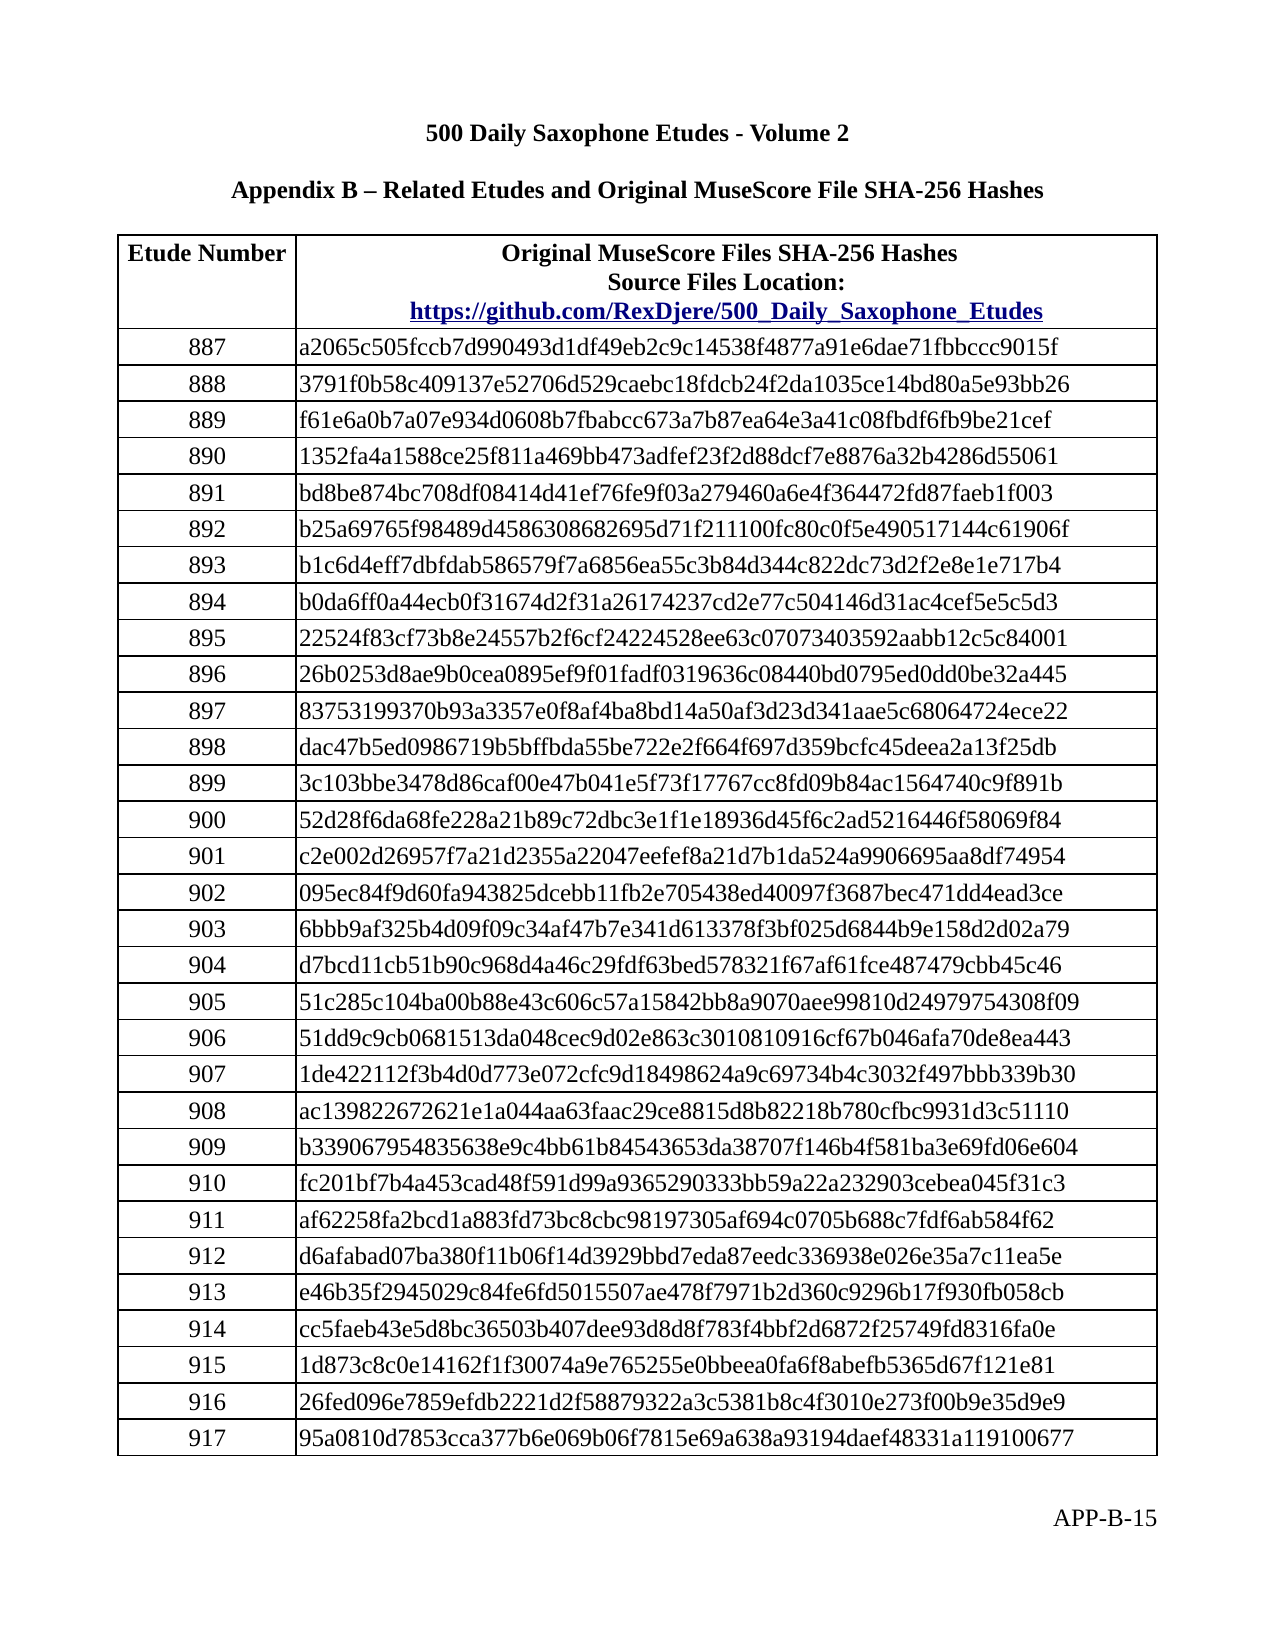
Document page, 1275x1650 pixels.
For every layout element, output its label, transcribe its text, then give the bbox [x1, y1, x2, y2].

table_cell 915 [119, 1347, 295, 1382]
table_cell 914 [119, 1311, 295, 1346]
table_cell f61e6a0b7a07e934d0608b7fbabcc673a7b87ea64e3a41c08fbdf6fb9be21cef [297, 402, 1156, 437]
table_cell 897 [119, 693, 295, 728]
table_cell 907 [119, 1056, 295, 1091]
table_cell 910 [119, 1166, 295, 1200]
table_cell 1d873c8c0e14162f1f30074a9e765255e0bbeea0fa6f8abefb5365d67f121e81 [297, 1347, 1156, 1382]
table_cell 892 [119, 511, 295, 546]
table_cell 917 [119, 1420, 295, 1455]
table_cell b25a69765f98489d4586308682695d71f211100fc80c0f5e490517144c61906f [297, 511, 1156, 546]
table_cell 888 [119, 366, 295, 400]
table_cell 890 [119, 438, 295, 473]
table_cell bd8be874bc708df08414d41ef76fe9f03a279460a6e4f364472fd87faeb1f003 [297, 475, 1156, 509]
table_cell 3c103bbe3478d86caf00e47b041e5f73f17767cc8fd09b84ac1564740c9f891b [297, 766, 1156, 800]
table_cell 916 [119, 1384, 295, 1418]
table_cell 22524f83cf73b8e24557b2f6cf24224528ee63c07073403592aabb12c5c84001 [297, 620, 1156, 655]
table_cell 95a0810d7853cca377b6e069b06f7815e69a638a93194daef48331a119100677 [297, 1420, 1156, 1455]
table_cell 898 [119, 729, 295, 764]
table_cell 887 [119, 329, 295, 364]
table_cell 26b0253d8ae9b0cea0895ef9f01fadf0319636c08440bd0795ed0dd0be32a445 [297, 657, 1156, 691]
table_cell 905 [119, 984, 295, 1018]
table_cell c2e002d26957f7a21d2355a22047eefef8a21d7b1da524a9906695aa8df74954 [297, 838, 1156, 873]
table_cell dac47b5ed0986719b5bffbda55be722e2f664f697d359bcfc45deea2a13f25db [297, 729, 1156, 764]
table_cell 912 [119, 1238, 295, 1273]
table_cell 896 [119, 657, 295, 691]
table_cell 6bbb9af325b4d09f09c34af47b7e341d613378f3bf025d6844b9e158d2d02a79 [297, 911, 1156, 946]
table_cell 911 [119, 1202, 295, 1237]
table_cell 26fed096e7859efdb2221d2f58879322a3c5381b8c4f3010e273f00b9e35d9e9 [297, 1384, 1156, 1418]
table_cell 894 [119, 584, 295, 618]
table_cell 899 [119, 766, 295, 800]
table_cell 52d28f6da68fe228a21b89c72dbc3e1f1e18936d45f6c2ad5216446f58069f84 [297, 802, 1156, 837]
table_cell 895 [119, 620, 295, 655]
table_cell a2065c505fccb7d990493d1df49eb2c9c14538f4877a91e6dae71fbbccc9015f [297, 329, 1156, 364]
table_cell 904 [119, 947, 295, 982]
table_cell 891 [119, 475, 295, 509]
table_cell b1c6d4eff7dbfdab586579f7a6856ea55c3b84d344c822dc73d2f2e8e1e717b4 [297, 547, 1156, 582]
table_cell fc201bf7b4a453cad48f591d99a9365290333bb59a22a232903cebea045f31c3 [297, 1166, 1156, 1200]
table_cell 906 [119, 1020, 295, 1055]
table_cell 095ec84f9d60fa943825dcebb11fb2e705438ed40097f3687bec471dd4ead3ce [297, 875, 1156, 909]
table_header Etude Number [119, 236, 295, 328]
table_cell ac139822672621e1a044aa63faac29ce8815d8b82218b780cfbc9931d3c51110 [297, 1093, 1156, 1127]
table_cell d7bcd11cb51b90c968d4a46c29fdf63bed578321f67af61fce487479cbb45c46 [297, 947, 1156, 982]
table_cell cc5faeb43e5d8bc36503b407dee93d8d8f783f4bbf2d6872f25749fd8316fa0e [297, 1311, 1156, 1346]
table_cell 903 [119, 911, 295, 946]
table_cell 1352fa4a1588ce25f811a469bb473adfef23f2d88dcf7e8876a32b4286d55061 [297, 438, 1156, 473]
table_header Original MuseScore Files SHA-256 Hashes Source Files Location: https://github.com/RexDjere/500_Daily_Saxophone_Etudes [297, 236, 1156, 328]
table_cell 902 [119, 875, 295, 909]
table_cell 51dd9c9cb0681513da048cec9d02e863c3010810916cf67b046afa70de8ea443 [297, 1020, 1156, 1055]
table_cell 908 [119, 1093, 295, 1127]
table_cell 3791f0b58c409137e52706d529caebc18fdcb24f2da1035ce14bd80a5e93bb26 [297, 366, 1156, 400]
table_cell 913 [119, 1275, 295, 1309]
table_cell b0da6ff0a44ecb0f31674d2f31a26174237cd2e77c504146d31ac4cef5e5c5d3 [297, 584, 1156, 618]
table_cell e46b35f2945029c84fe6fd5015507ae478f7971b2d360c9296b17f930fb058cb [297, 1275, 1156, 1309]
table_cell 893 [119, 547, 295, 582]
table_cell 51c285c104ba00b88e43c606c57a15842bb8a9070aee99810d24979754308f09 [297, 984, 1156, 1018]
table_cell d6afabad07ba380f11b06f14d3929bbd7eda87eedc336938e026e35a7c11ea5e [297, 1238, 1156, 1273]
table_cell 901 [119, 838, 295, 873]
table_cell 83753199370b93a3357e0f8af4ba8bd14a50af3d23d341aae5c68064724ece22 [297, 693, 1156, 728]
table_cell 1de422112f3b4d0d773e072cfc9d18498624a9c69734b4c3032f497bbb339b30 [297, 1056, 1156, 1091]
table_cell 889 [119, 402, 295, 437]
table_cell 909 [119, 1129, 295, 1164]
table_cell af62258fa2bcd1a883fd73bc8cbc98197305af694c0705b688c7fdf6ab584f62 [297, 1202, 1156, 1237]
table_cell b339067954835638e9c4bb61b84543653da38707f146b4f581ba3e69fd06e604 [297, 1129, 1156, 1164]
table_cell 900 [119, 802, 295, 837]
